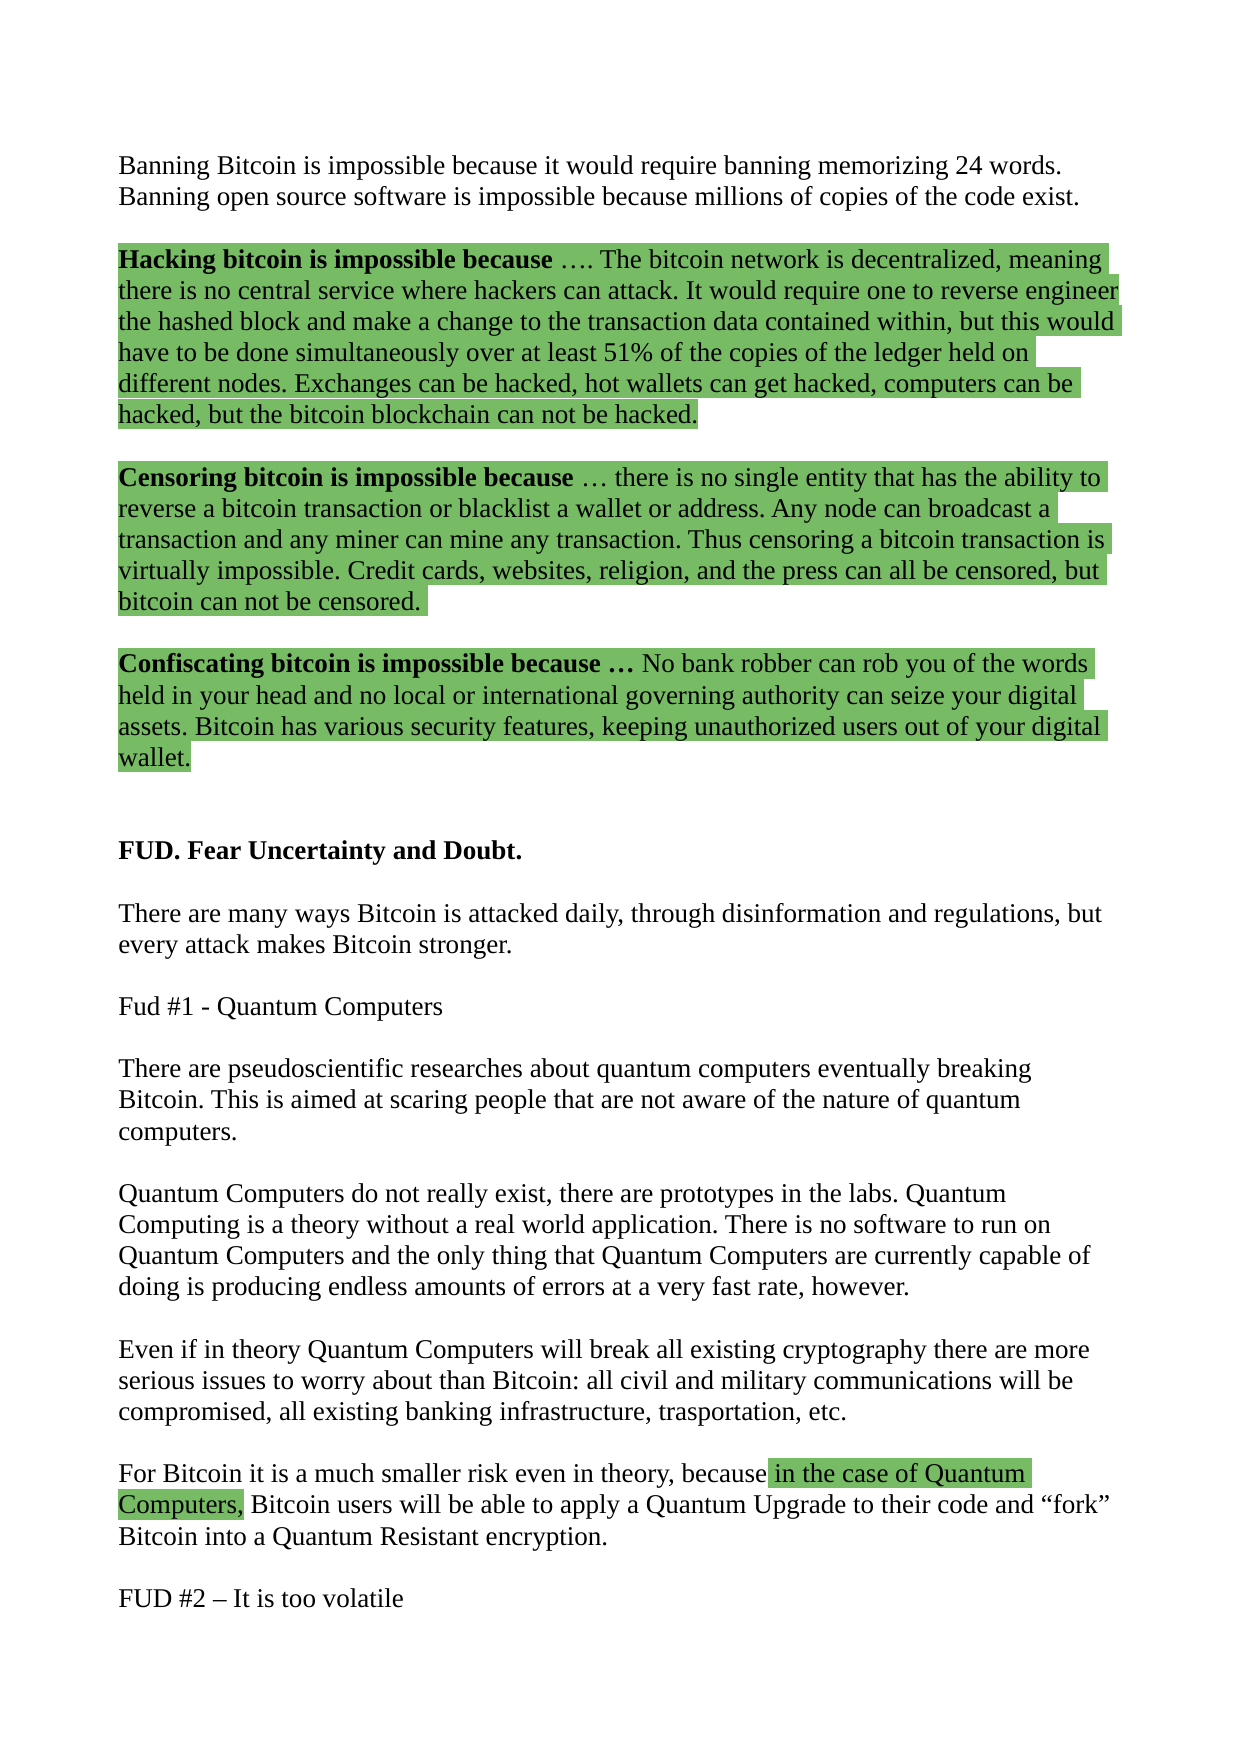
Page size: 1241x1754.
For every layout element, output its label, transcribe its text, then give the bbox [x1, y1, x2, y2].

text Banning Bitcoin is impossible because it would require banning memorizing 24 words. Banning open source software is impossible because millions of copies of the code exist. [118, 149, 1122, 212]
text Quantum Computers do not really exist, there are prototypes in the labs. Quantum Computing is a theory without a real world application. There is no software to run on Quantum Computers and the only thing that Quantum Computers are currently capable of doing is producing endless amounts of errors at a very fast rate, however. [118, 1177, 1122, 1302]
text Fud #1 - Quantum Computers [118, 990, 1122, 1021]
text FUD. Fear Uncertainty and Doubt. [118, 834, 1122, 866]
text Even if in theory Quantum Computers will break all existing cryptography there are more serious issues to worry about than Bitcoin: all civil and military communications will be compromised, all existing banking infrastructure, trasportation, etc. [118, 1333, 1122, 1426]
text Censoring bitcoin is impossible because … there is no single entity that has the ability to reverse a bitcoin transaction or blacklist a wallet or address. Any node can broadcast a transaction and any miner can mine any transaction. Thus censoring a bitcoin transaction is virtually impossible. Credit cards, websites, religion, and the press can all be censored, but bitcoin can not be censored. [118, 461, 1122, 616]
text Hacking bitcoin is impossible because …. The bitcoin network is decentralized, meaning there is no central service where hackers can attack. It would require one to reverse engineer the hashed block and make a change to the transaction data contained within, but this would have to be done simultaneously over at least 51% of the copies of the ledger held on different nodes. Exchanges can be hacked, hot wallets can get hacked, computers can be hacked, but the bitcoin blockchain can not be hacked. [118, 243, 1122, 429]
text There are many ways Bitcoin is attacked daily, through disinformation and regulations, but every attack makes Bitcoin stronger. [118, 897, 1122, 959]
text For Bitcoin it is a much smaller risk even in theory, because in the case of Quantum Computers, Bitcoin users will be able to apply a Quantum Upgrade to their code and “fork” Bitcoin into a Quantum Resistant encryption. [118, 1457, 1122, 1551]
text FUD #2 – It is too volatile [118, 1582, 1122, 1613]
text There are pseudoscientific researches about quantum computers eventually breaking Bitcoin. This is aimed at scaring people that are not aware of the nature of quantum computers. [118, 1052, 1122, 1146]
text Confiscating bitcoin is impossible because … No bank robber can rob you of the words held in your head and no local or international governing authority can seize your digital assets. Bitcoin has various security features, keeping unauthorized users out of your digital wallet. [118, 648, 1122, 772]
